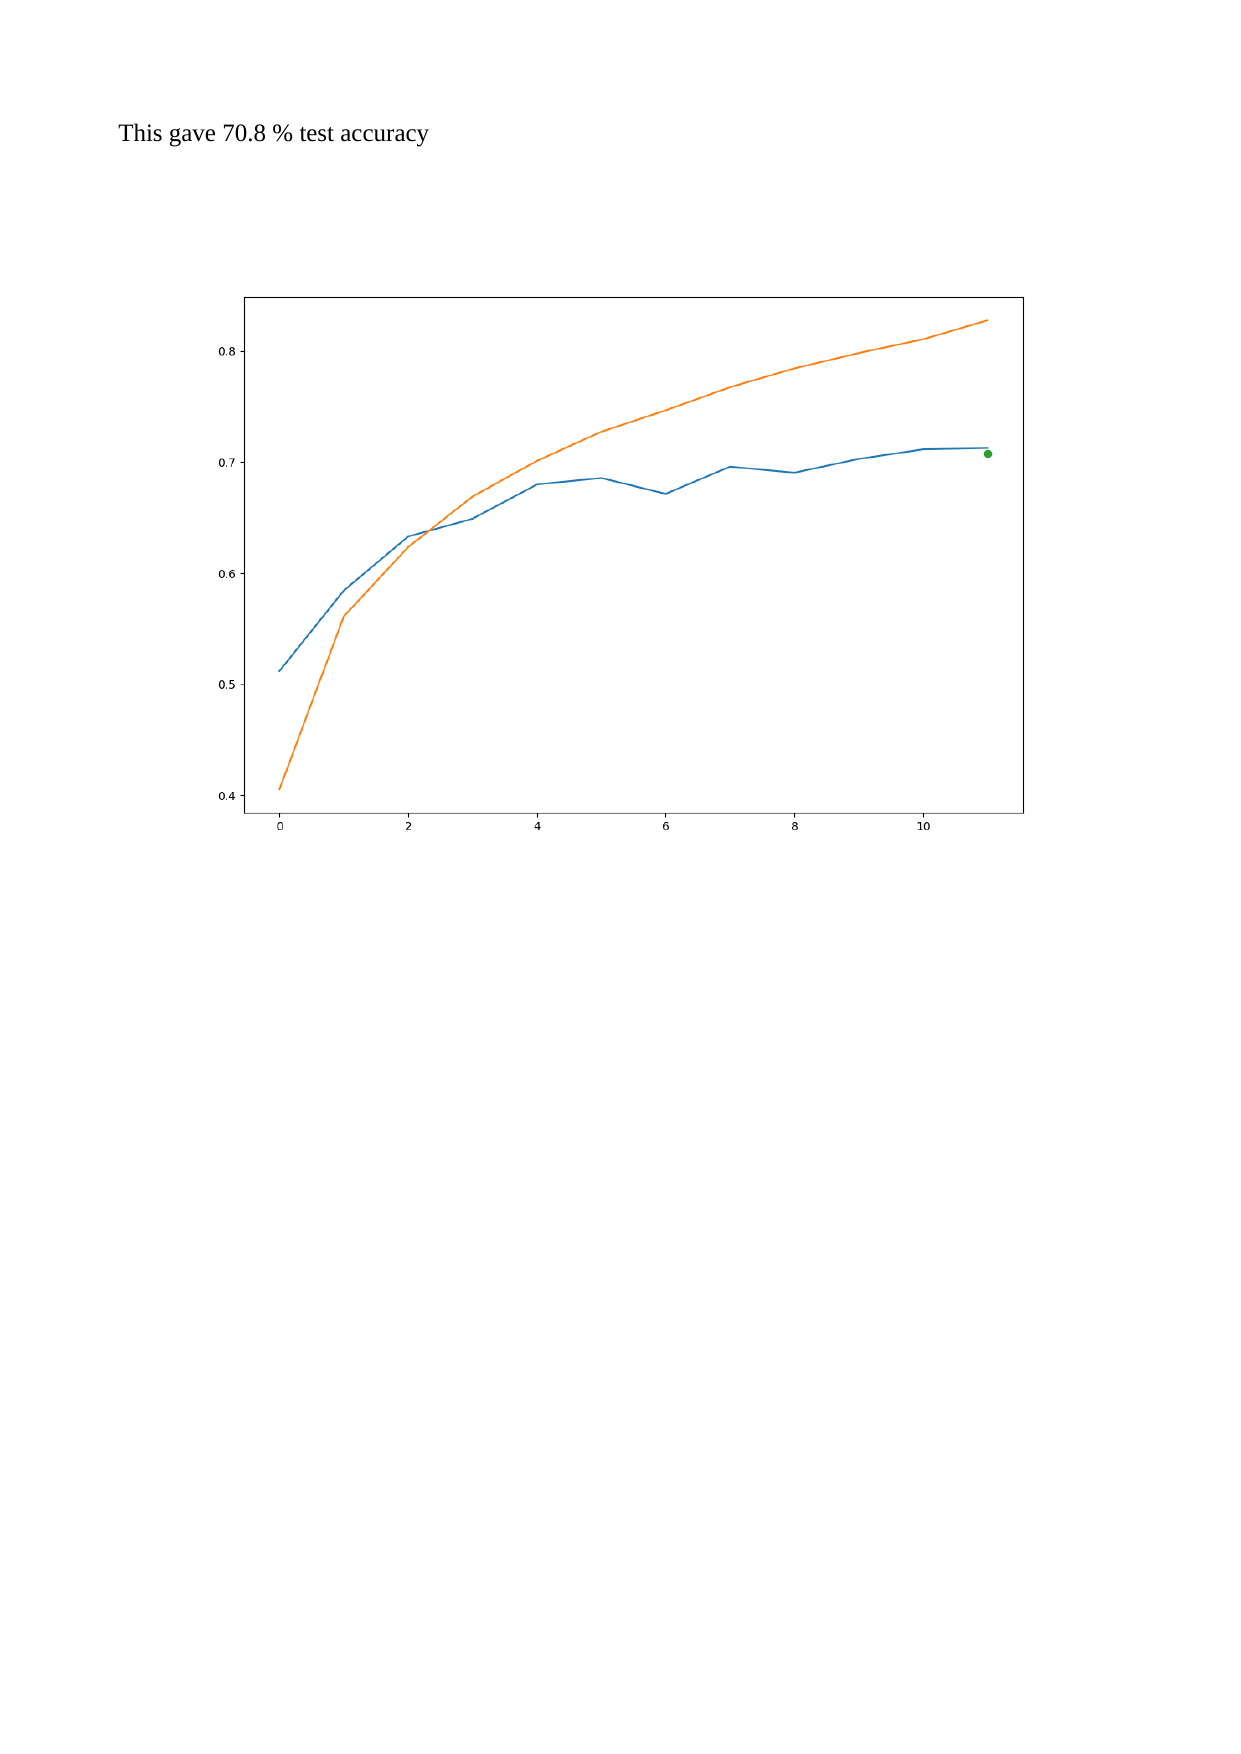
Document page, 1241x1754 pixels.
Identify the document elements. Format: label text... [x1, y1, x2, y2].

text This gave 70.8 % test accuracy [118, 118, 1122, 147]
picture [118, 216, 1123, 886]
